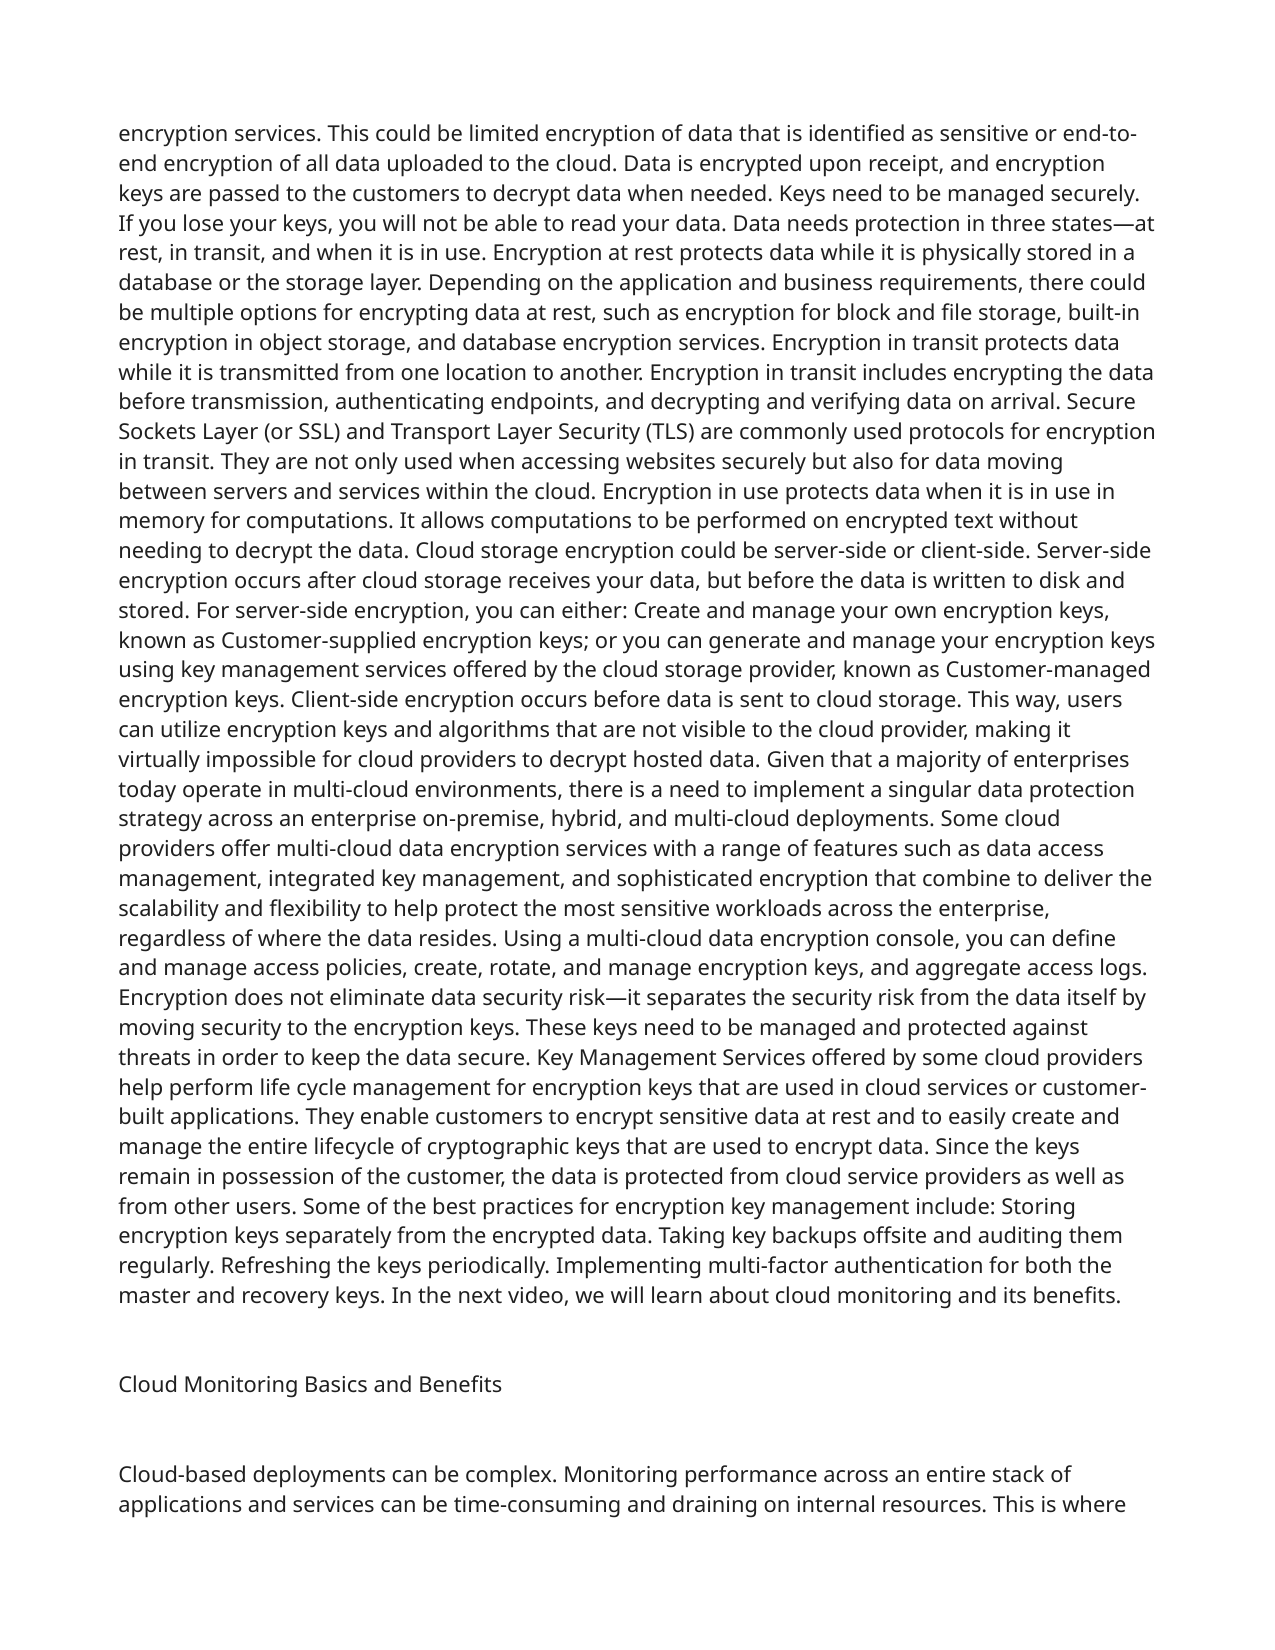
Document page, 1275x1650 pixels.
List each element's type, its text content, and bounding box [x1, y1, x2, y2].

text Cloud-based deployments can be complex. Monitoring performance across an entire stack of applications and services can be time-consuming and draining on internal resources. This is where [118, 1459, 1157, 1518]
text encryption services. This could be limited encryption of data that is identified as sensitive or end-to-end encryption of all data uploaded to the cloud. Data is encrypted upon receipt, and encryption keys are passed to the customers to decrypt data when needed. Keys need to be managed securely. If you lose your keys, you will not be able to read your data. Data needs protection in three states—at rest, in transit, and when it is in use. Encryption at rest protects data while it is physically stored in a database or the storage layer. Depending on the application and business requirements, there could be multiple options for encrypting data at rest, such as encryption for block and file storage, built-in encryption in object storage, and database encryption services. Encryption in transit protects data while it is transmitted from one location to another. Encryption in transit includes encrypting the data before transmission, authenticating endpoints, and decrypting and verifying data on arrival. Secure Sockets Layer (or SSL) and Transport Layer Security (TLS) are commonly used protocols for encryption in transit. They are not only used when accessing websites securely but also for data moving between servers and services within the cloud. Encryption in use protects data when it is in use in memory for computations. It allows computations to be performed on encrypted text without needing to decrypt the data. Cloud storage encryption could be server-side or client-side. Server-side encryption occurs after cloud storage receives your data, but before the data is written to disk and stored. For server-side encryption, you can either: Create and manage your own encryption keys, known as Customer-supplied encryption keys; or you can generate and manage your encryption keys using key management services offered by the cloud storage provider, known as Customer-managed encryption keys. Client-side encryption occurs before data is sent to cloud storage. This way, users can utilize encryption keys and algorithms that are not visible to the cloud provider, making it virtually impossible for cloud providers to decrypt hosted data. Given that a majority of enterprises today operate in multi-cloud environments, there is a need to implement a singular data protection strategy across an enterprise on-premise, hybrid, and multi-cloud deployments. Some cloud providers offer multi-cloud data encryption services with a range of features such as data access management, integrated key management, and sophisticated encryption that combine to deliver the scalability and flexibility to help protect the most sensitive workloads across the enterprise, regardless of where the data resides. Using a multi-cloud data encryption console, you can define and manage access policies, create, rotate, and manage encryption keys, and aggregate access logs. Encryption does not eliminate data security risk—it separates the security risk from the data itself by moving security to the encryption keys. These keys need to be managed and protected against threats in order to keep the data secure. Key Management Services offered by some cloud providers help perform life cycle management for encryption keys that are used in cloud services or customer-built applications. They enable customers to encrypt sensitive data at rest and to easily create and manage the entire lifecycle of cryptographic keys that are used to encrypt data. Since the keys remain in possession of the customer, the data is protected from cloud service providers as well as from other users. Some of the best practices for encryption key management include: Storing encryption keys separately from the encrypted data. Taking key backups offsite and auditing them regularly. Refreshing the keys periodically. Implementing multi-factor authentication for both the master and recovery keys. In the next video, we will learn about cloud monitoring and its benefits. [118, 118, 1157, 1310]
text Cloud Monitoring Basics and Benefits [118, 1369, 1157, 1399]
